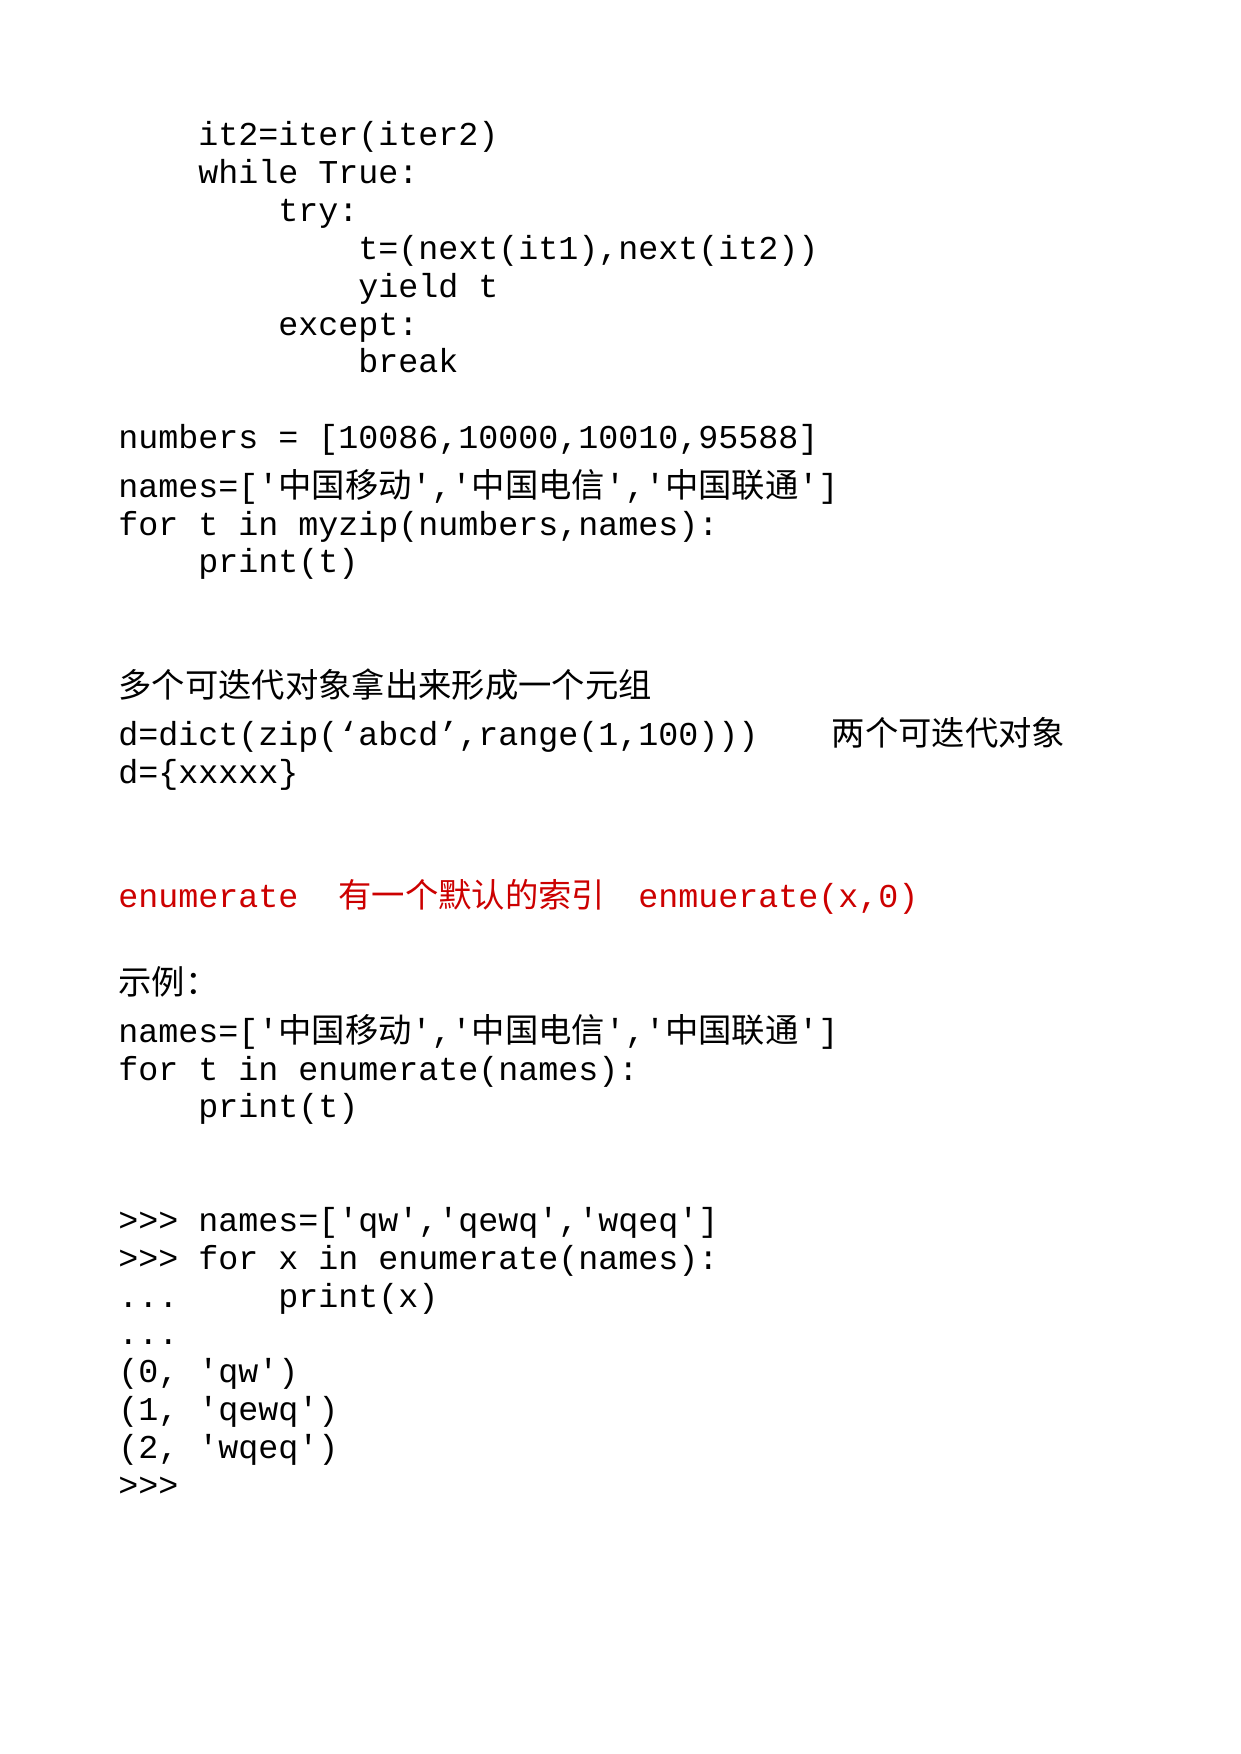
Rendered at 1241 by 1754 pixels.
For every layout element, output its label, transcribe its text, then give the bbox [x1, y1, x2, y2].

text (1, 'qewq') [118, 1393, 1122, 1431]
text d=dict(zip(‘abcd’,range(1,100))) 两个可迭代对象 [118, 707, 1122, 755]
text (2, 'wqeq') [118, 1431, 1122, 1468]
text >>> [118, 1468, 1122, 1506]
text try: [118, 194, 1122, 232]
text names=['中国移动','中国电信','中国联通'] [118, 458, 1122, 507]
text yield t [118, 269, 1122, 307]
text 示例： [118, 955, 1122, 1004]
text t=(next(it1),next(it2)) [118, 232, 1122, 269]
text >>> for x in enumerate(names): [118, 1241, 1122, 1279]
text except: [118, 307, 1122, 345]
text names=['中国移动','中国电信','中国联通'] [118, 1004, 1122, 1052]
text print(t) [118, 545, 1122, 583]
text for t in enumerate(names): [118, 1052, 1122, 1090]
text enumerate 有一个默认的索引 enmuerate(x,0) [118, 869, 1122, 918]
text it2=iter(iter2) [118, 118, 1122, 156]
text while True: [118, 156, 1122, 194]
text 多个可迭代对象拿出来形成一个元组 [118, 658, 1122, 707]
text ... [118, 1317, 1122, 1355]
text (0, 'qw') [118, 1355, 1122, 1393]
text >>> names=['qw','qewq','wqeq'] [118, 1204, 1122, 1241]
text break [118, 345, 1122, 383]
text for t in myzip(numbers,names): [118, 507, 1122, 545]
text numbers = [10086,10000,10010,95588] [118, 421, 1122, 458]
text d={xxxxx} [118, 755, 1122, 793]
text ... print(x) [118, 1279, 1122, 1317]
text print(t) [118, 1090, 1122, 1128]
